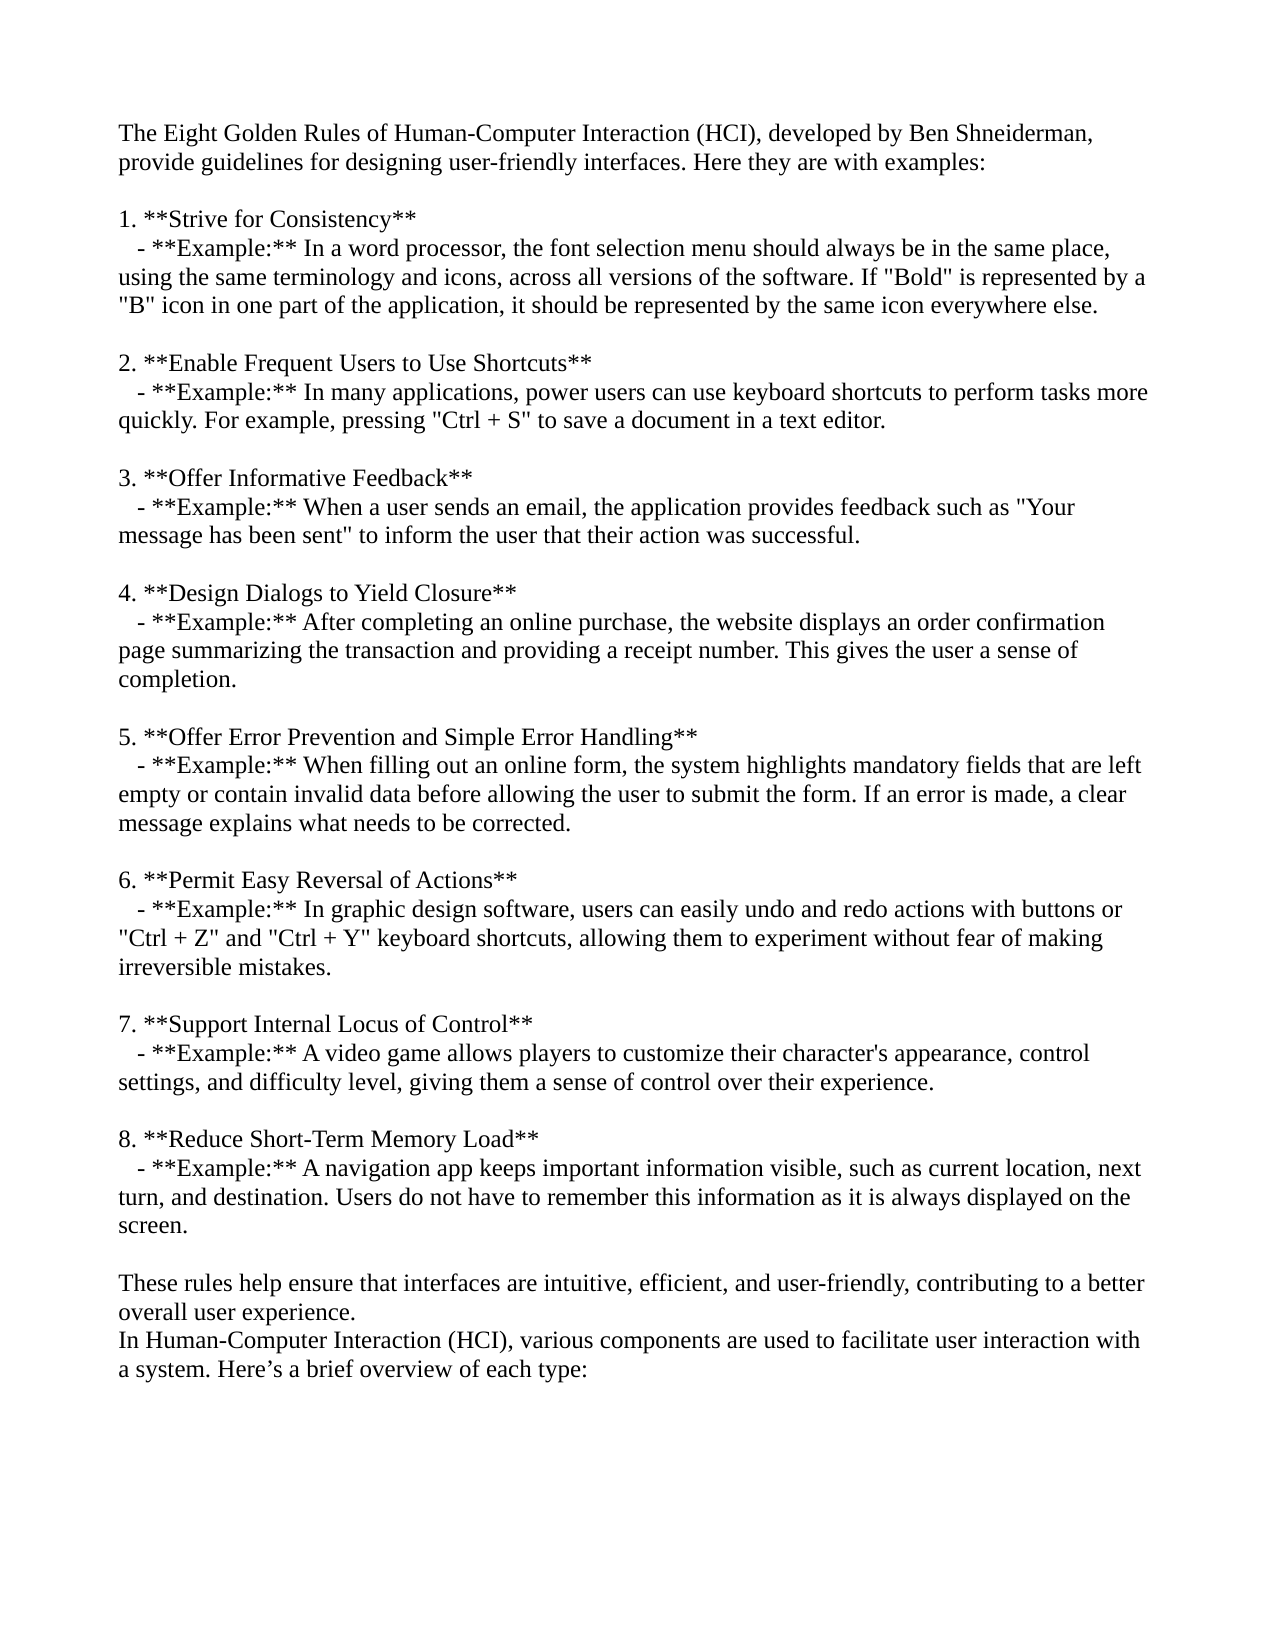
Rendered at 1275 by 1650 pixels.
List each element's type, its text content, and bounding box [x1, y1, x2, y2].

text 4. **Design Dialogs to Yield Closure** [118, 578, 1157, 607]
text The Eight Golden Rules of Human-Computer Interaction (HCI), developed by Ben Shneiderman, provide guidelines for designing user-friendly interfaces. Here they are with examples: [118, 118, 1157, 176]
text 3. **Offer Informative Feedback** [118, 463, 1157, 492]
text These rules help ensure that interfaces are intuitive, efficient, and user-friendly, contributing to a better overall user experience. [118, 1268, 1157, 1326]
text 5. **Offer Error Prevention and Simple Error Handling** [118, 722, 1157, 751]
text - **Example:** A video game allows players to customize their character's appearance, control settings, and difficulty level, giving them a sense of control over their experience. [118, 1038, 1157, 1096]
text - **Example:** In a word processor, the font selection menu should always be in the same place, using the same terminology and icons, across all versions of the software. If "Bold" is represented by a "B" icon in one part of the application, it should be represented by the same icon everywhere else. [118, 233, 1157, 319]
text In Human-Computer Interaction (HCI), various components are used to facilitate user interaction with a system. Here’s a brief overview of each type: [118, 1326, 1157, 1383]
text - **Example:** When filling out an online form, the system highlights mandatory fields that are left empty or contain invalid data before allowing the user to submit the form. If an error is made, a clear message explains what needs to be corrected. [118, 751, 1157, 837]
text - **Example:** In many applications, power users can use keyboard shortcuts to perform tasks more quickly. For example, pressing "Ctrl + S" to save a document in a text editor. [118, 377, 1157, 434]
text 1. **Strive for Consistency** [118, 204, 1157, 233]
text - **Example:** In graphic design software, users can easily undo and redo actions with buttons or "Ctrl + Z" and "Ctrl + Y" keyboard shortcuts, allowing them to experiment without fear of making irreversible mistakes. [118, 894, 1157, 981]
text - **Example:** When a user sends an email, the application provides feedback such as "Your message has been sent" to inform the user that their action was successful. [118, 492, 1157, 549]
text 8. **Reduce Short-Term Memory Load** [118, 1124, 1157, 1153]
text 2. **Enable Frequent Users to Use Shortcuts** [118, 348, 1157, 377]
text 7. **Support Internal Locus of Control** [118, 1009, 1157, 1038]
text - **Example:** A navigation app keeps important information visible, such as current location, next turn, and destination. Users do not have to remember this information as it is always displayed on the screen. [118, 1153, 1157, 1239]
text 6. **Permit Easy Reversal of Actions** [118, 866, 1157, 894]
text - **Example:** After completing an online purchase, the website displays an order confirmation page summarizing the transaction and providing a receipt number. This gives the user a sense of completion. [118, 607, 1157, 693]
